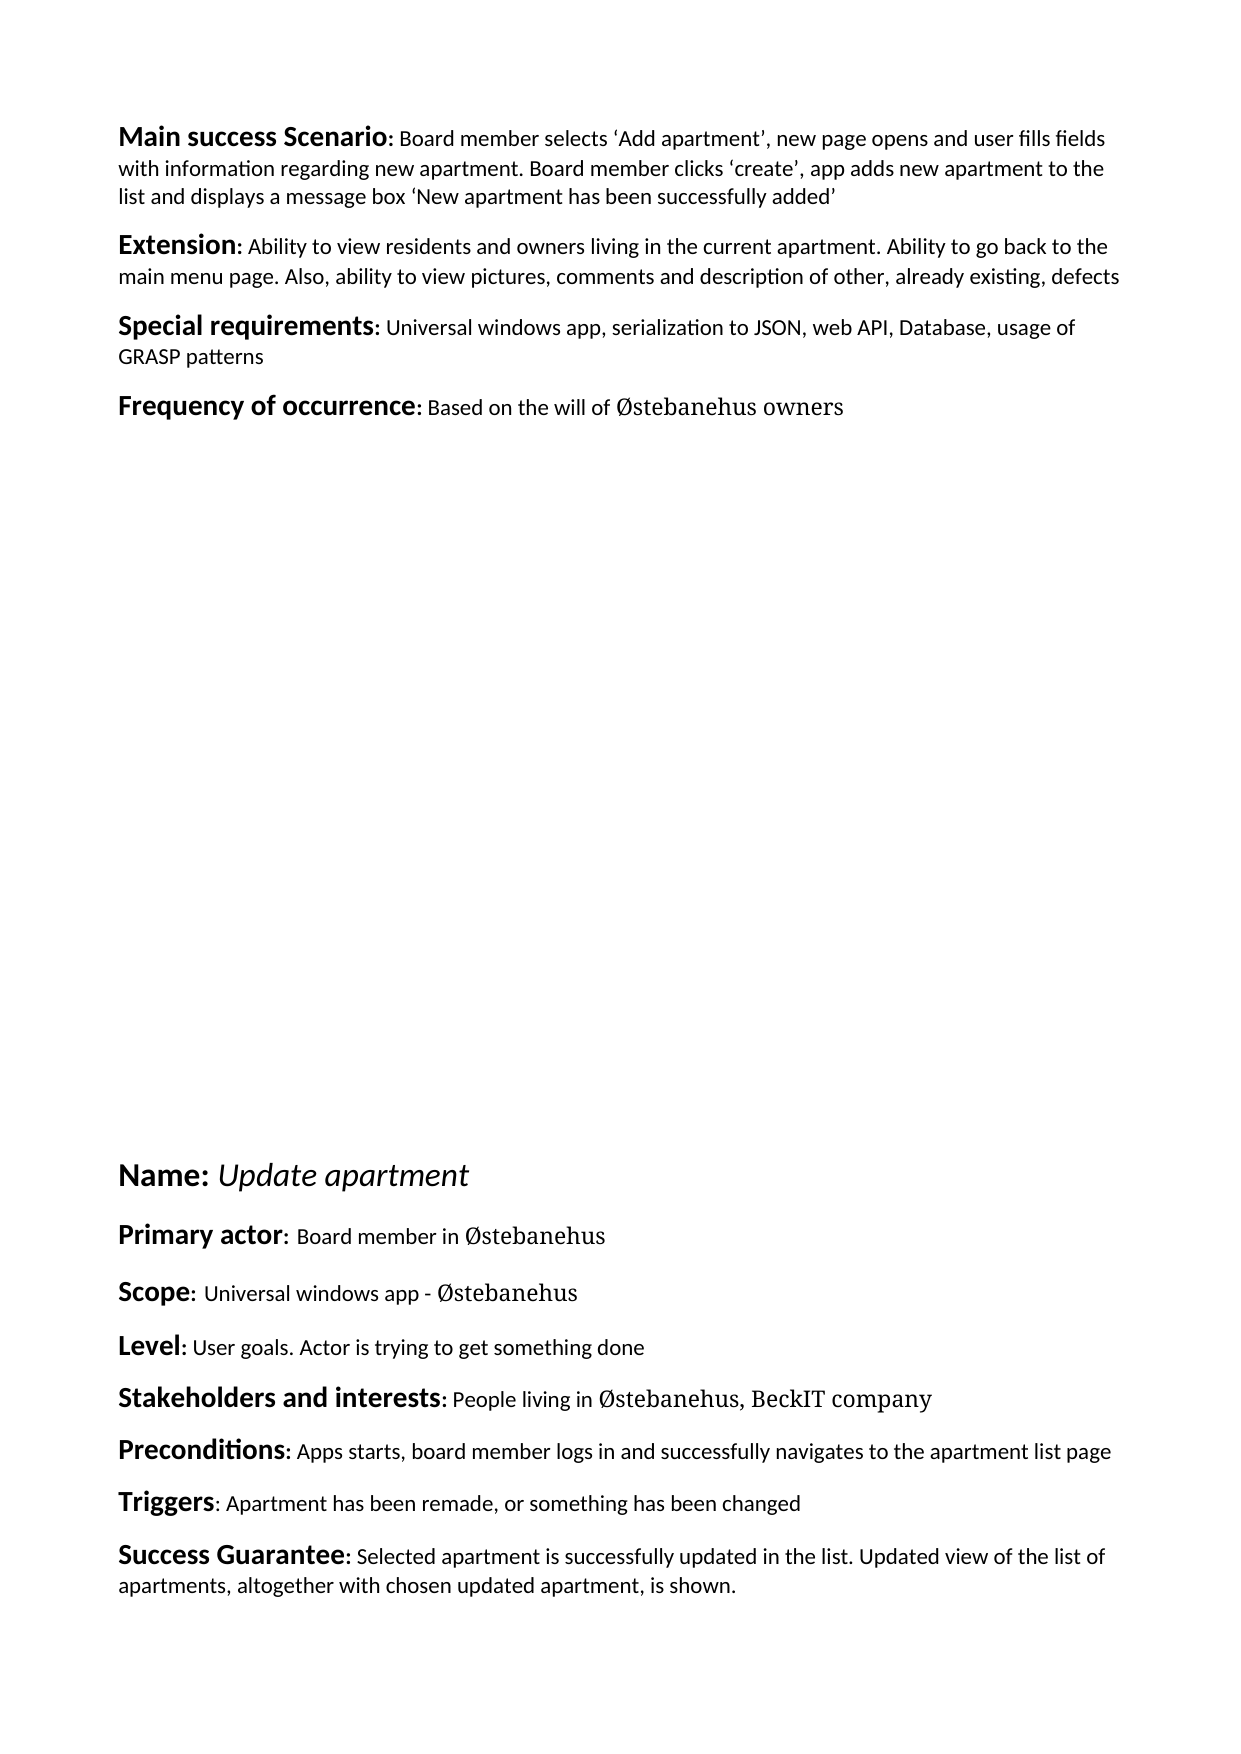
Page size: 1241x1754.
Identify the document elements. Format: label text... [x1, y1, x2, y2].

text Level: User goals. Actor is trying to get something done [118, 1327, 1122, 1362]
text Special requirements: Universal windows app, serialization to JSON, web API, Database, usage of GRASP patterns [118, 307, 1122, 370]
text Extension: Ability to view residents and owners living in the current apartment. Ability to go back to the main menu page. Also, ability to view pictures, comments and description of other, already existing, defects [118, 226, 1122, 290]
text Preconditions: Apps starts, board member logs in and successfully navigates to the apartment list page [118, 1431, 1122, 1467]
text Triggers: Apartment has been remade, or something has been changed [118, 1483, 1122, 1519]
text Main success Scenario: Board member selects ‘Add apartment’, new page opens and user fills fields with information regarding new apartment. Board member clicks ‘create’, app adds new apartment to the list and displays a message box ‘New apartment has been successfully added’ [118, 118, 1122, 210]
text Name: Update apartment [118, 1154, 1122, 1195]
text Scope: Universal windows app - Østebanehus [118, 1269, 1122, 1310]
text Frequency of occurrence: Based on the will of Østebanehus owners [118, 387, 1122, 423]
text Primary actor: Board member in Østebanehus [118, 1212, 1122, 1252]
text Stakeholders and interests: People living in Østebanehus, BeckIT company [118, 1379, 1122, 1414]
text Success Guarantee: Selected apartment is successfully updated in the list. Updated view of the list of apartments, altogether with chosen updated apartment, is shown. [118, 1536, 1122, 1599]
